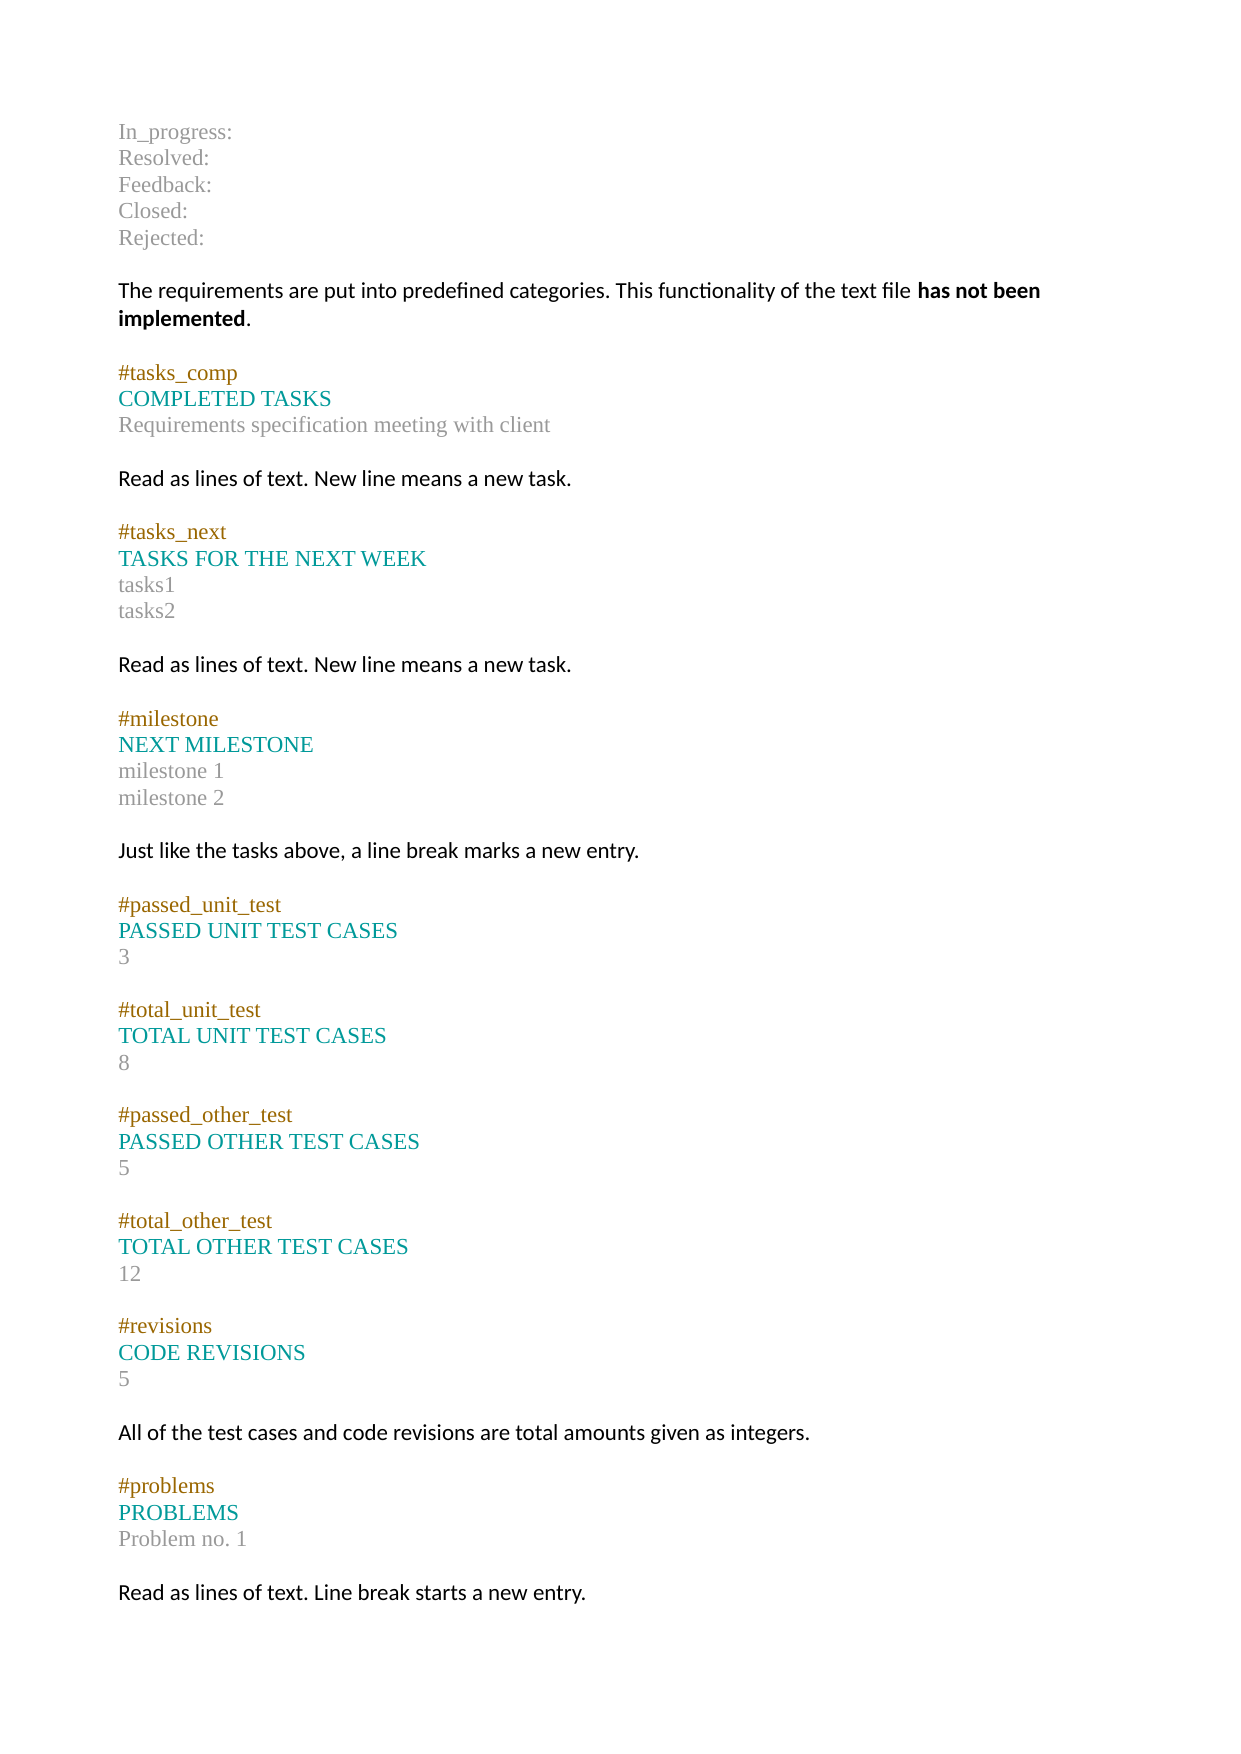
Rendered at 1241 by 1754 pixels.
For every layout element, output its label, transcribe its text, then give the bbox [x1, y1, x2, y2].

text #total_unit_test [118, 996, 1122, 1022]
text Resolved: [118, 144, 1122, 171]
text milestone 2 [118, 784, 1122, 810]
text #total_other_test [118, 1207, 1122, 1233]
text TOTAL UNIT TEST CASES [118, 1022, 1122, 1049]
text 12 [118, 1260, 1122, 1286]
text #tasks_next [118, 518, 1122, 545]
text tasks2 [118, 597, 1122, 624]
text 8 [118, 1049, 1122, 1075]
text Requirements specification meeting with client [118, 411, 1122, 438]
text Closed: [118, 197, 1122, 223]
text 5 [118, 1154, 1122, 1181]
text milestone 1 [118, 757, 1122, 784]
text 3 [118, 943, 1122, 970]
text PASSED UNIT TEST CASES [118, 917, 1122, 943]
text #problems [118, 1472, 1122, 1498]
text In_progress: [118, 118, 1122, 144]
text Problem no. 1 [118, 1525, 1122, 1551]
text All of the test cases and code revisions are total amounts given as integers. [118, 1418, 1122, 1446]
text PASSED OTHER TEST CASES [118, 1128, 1122, 1154]
text tasks1 [118, 571, 1122, 597]
text #tasks_comp [118, 359, 1122, 385]
text PROBLEMS [118, 1498, 1122, 1525]
text #passed_other_test [118, 1102, 1122, 1128]
text Read as lines of text. Line break starts a new entry. [118, 1578, 1122, 1606]
text #passed_unit_test [118, 891, 1122, 917]
text The requirements are put into predefined categories. This functionality of the text file has not been implemented. [118, 276, 1122, 332]
text Rejected: [118, 223, 1122, 250]
text Read as lines of text. New line means a new task. [118, 464, 1122, 492]
text TASKS FOR THE NEXT WEEK [118, 545, 1122, 571]
text #revisions [118, 1312, 1122, 1339]
text 5 [118, 1365, 1122, 1391]
text TOTAL OTHER TEST CASES [118, 1233, 1122, 1260]
text COMPLETED TASKS [118, 385, 1122, 411]
text Feedback: [118, 171, 1122, 197]
text #milestone [118, 704, 1122, 731]
text NEXT MILESTONE [118, 731, 1122, 757]
text Just like the tasks above, a line break marks a new entry. [118, 836, 1122, 864]
text CODE REVISIONS [118, 1339, 1122, 1365]
text Read as lines of text. New line means a new task. [118, 650, 1122, 678]
